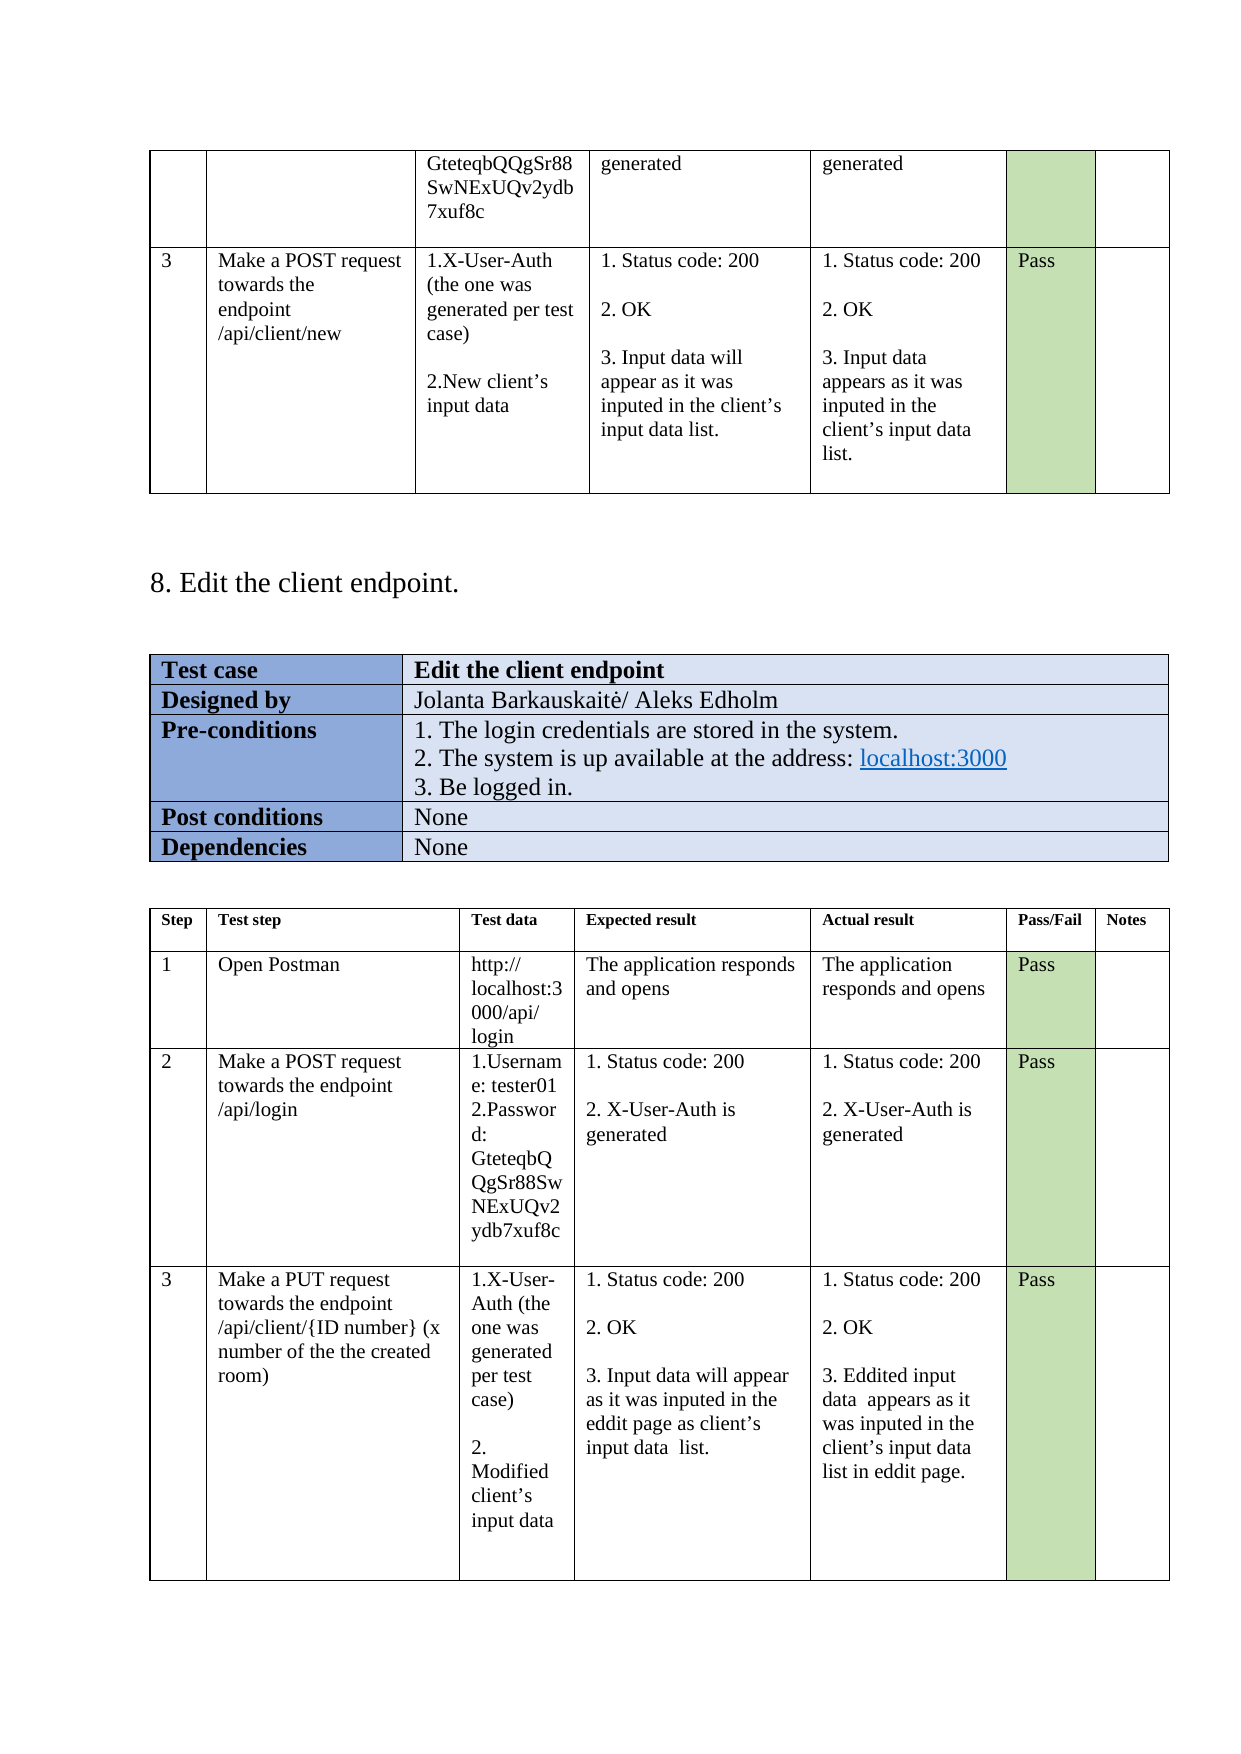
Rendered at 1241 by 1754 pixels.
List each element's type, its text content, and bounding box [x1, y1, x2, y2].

table_cell 1. Status code: 200 2. OK 3. Input data will appear as it was inputed in the eddit page as client’s input data list. [575, 1267, 810, 1580]
table_cell Designed by [151, 685, 402, 714]
table_cell [1096, 151, 1169, 247]
table_cell generated [811, 151, 1006, 247]
table_cell Pass [1007, 1049, 1095, 1266]
table_header Test case [151, 655, 402, 684]
table_cell [1096, 1267, 1169, 1580]
table_cell 1. Status code: 200 2. OK 3. Eddited input data appears as it was inputed in the client’s input data list in eddit page. [811, 1267, 1006, 1580]
table_header Step [151, 909, 206, 951]
table_cell Dependencies [151, 832, 402, 861]
table_cell http://localhost:3000/api/login [460, 952, 574, 1048]
table_cell 3 [151, 248, 206, 493]
table_cell None [403, 802, 1168, 831]
table_header Edit the client endpoint [403, 655, 1168, 684]
table_cell 1.Username: tester01 2.Password: GteteqbQQgSr88SwNExUQv2ydb7xuf8c [460, 1049, 574, 1266]
table_cell 1. The login credentials are stored in the system. 2. The system is up available at the address: localhost:3000 3. Be logged in. [403, 715, 1168, 801]
table_cell The application responds and opens [811, 952, 1006, 1048]
table_header Actual result [811, 909, 1006, 951]
table_cell [1096, 248, 1169, 493]
table_cell Open Postman [207, 952, 459, 1048]
table_cell GteteqbQQgSr88SwNExUQv2ydb7xuf8c [416, 151, 589, 247]
table_cell [151, 151, 206, 247]
table_cell 1.X-User-Auth (the one was generated per test case) 2. Modified client’s input data [460, 1267, 574, 1580]
table_cell Make a POST request towards the endpoint /api/login [207, 1049, 459, 1266]
table_cell [1007, 151, 1095, 247]
table_cell Pass [1007, 248, 1095, 493]
table_cell 2 [151, 1049, 206, 1266]
table_cell Pre-conditions [151, 715, 402, 801]
subtitle 8. Edit the client endpoint. [150, 566, 1090, 599]
table_cell 1. Status code: 200 2. X-User-Auth is generated [575, 1049, 810, 1266]
table_cell 1 [151, 952, 206, 1048]
table_cell Pass [1007, 1267, 1095, 1580]
table_cell Make a PUT request towards the endpoint /api/client/{ID number} (x number of the the created room) [207, 1267, 459, 1580]
table_cell [1096, 952, 1169, 1048]
table_cell The application responds and opens [575, 952, 810, 1048]
table_cell 1. Status code: 200 2. X-User-Auth is generated [811, 1049, 1006, 1266]
table_header Test step [207, 909, 459, 951]
table_cell 3 [151, 1267, 206, 1580]
table_header Pass/Fail [1007, 909, 1095, 951]
table_cell Post conditions [151, 802, 402, 831]
table_cell 1.X-User-Auth (the one was generated per test case) 2.New client’s input data [416, 248, 589, 493]
table_cell [1096, 1049, 1169, 1266]
table_cell Make a POST request towards the endpoint /api/client/new [207, 248, 415, 493]
table_cell generated [590, 151, 810, 247]
table_header Test data [460, 909, 574, 951]
table_header Expected result [575, 909, 810, 951]
table_cell Pass [1007, 952, 1095, 1048]
table_cell [207, 151, 415, 247]
table_header Notes [1096, 909, 1169, 951]
table_cell None [403, 832, 1168, 861]
table_cell 1. Status code: 200 2. OK 3. Input data will appear as it was inputed in the client’s input data list. [590, 248, 810, 493]
table_cell Jolanta Barkauskaitė/ Aleks Edholm [403, 685, 1168, 714]
table_cell 1. Status code: 200 2. OK 3. Input data appears as it was inputed in the client’s input data list. [811, 248, 1006, 493]
